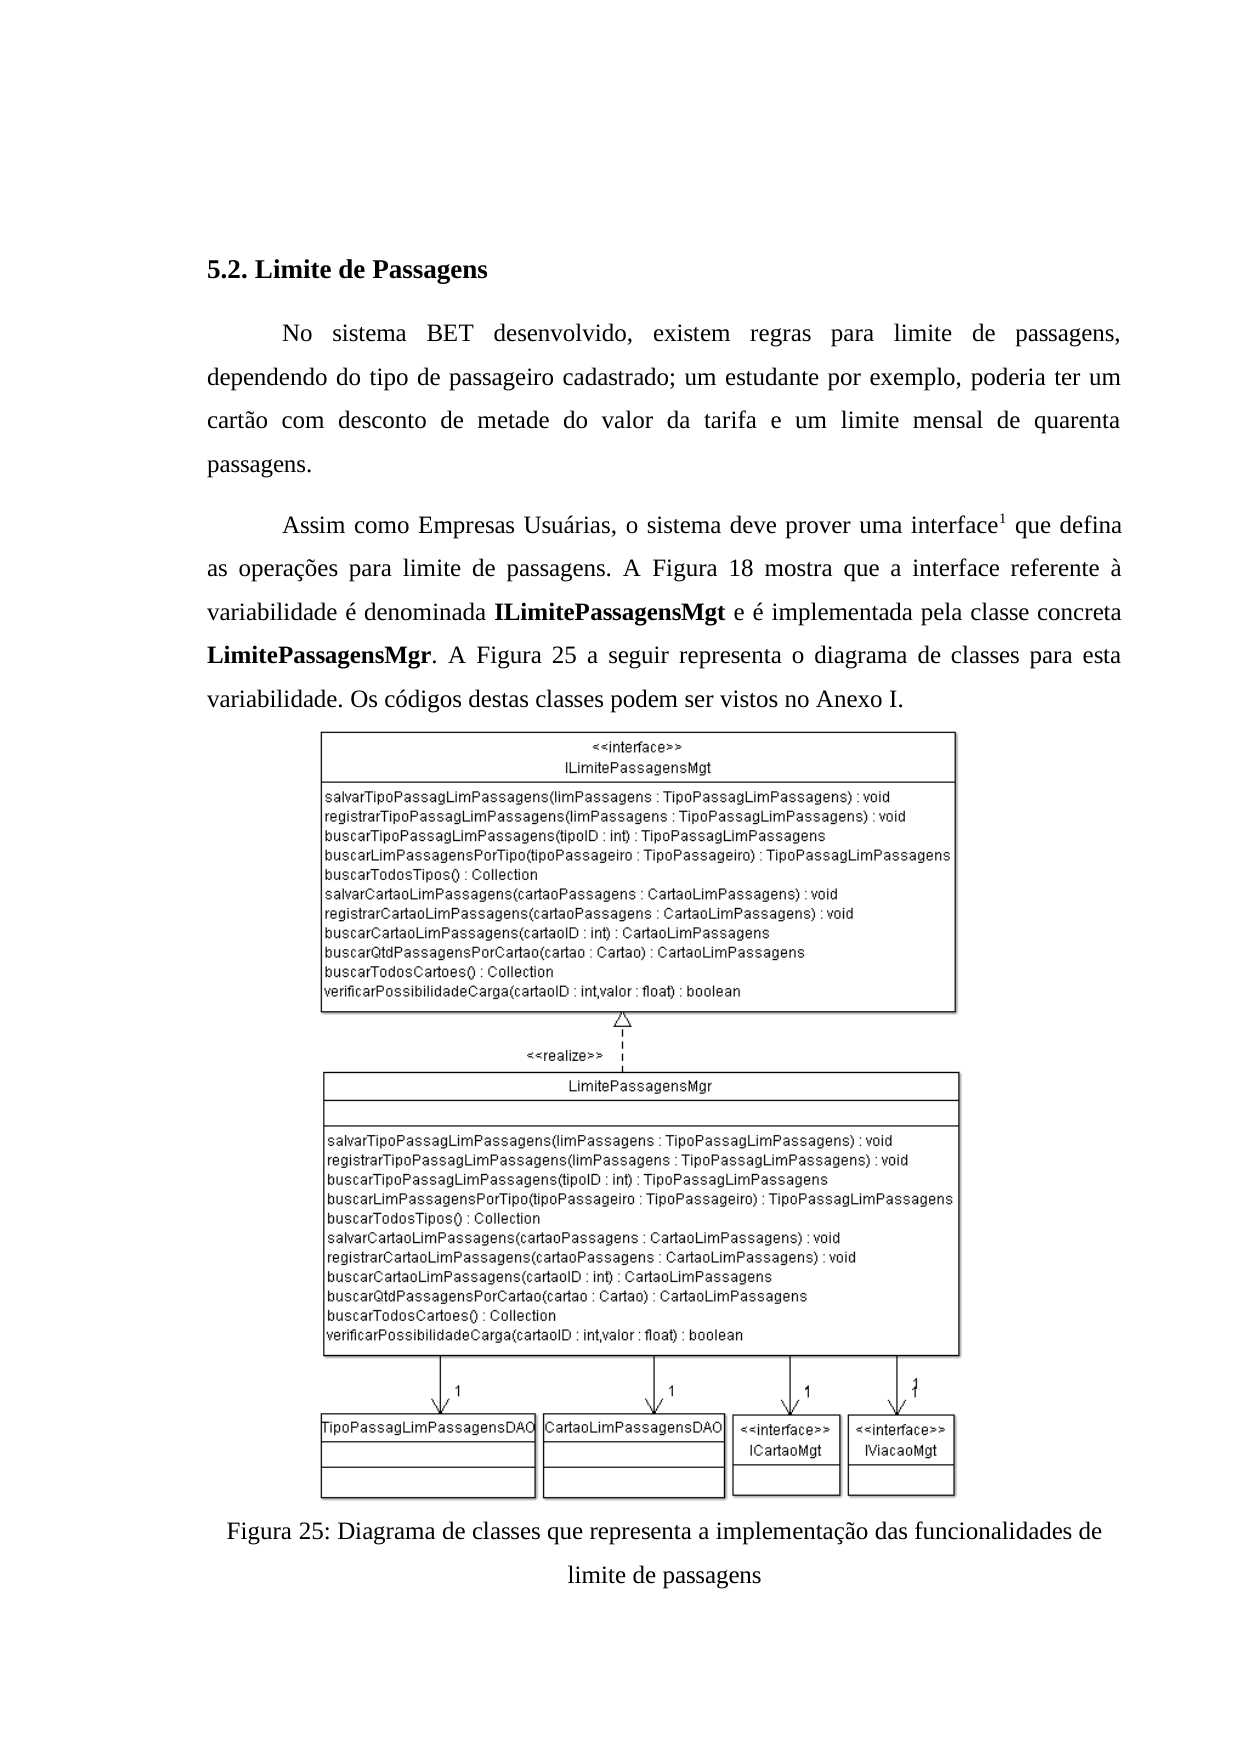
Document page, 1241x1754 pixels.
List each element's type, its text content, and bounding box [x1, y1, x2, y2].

picture [316, 727, 1013, 1502]
text Figura 25: Diagrama de classes que representa a implementação das funcionalidades de limite de passagens [207, 745, 1122, 1588]
text Assim como Empresas Usuárias, o sistema deve prover uma interface1 que defina as operações para limite de passagens. A Figura 18 mostra que a interface referente à variabilidade é denominada ILimitePassagensMgt e é implementada pela classe concreta LimitePassagensMgr. A Figura 25 a seguir representa o diagrama de classes para esta variabilidade. Os códigos destas classes podem ser vistos no Anexo I. [207, 510, 1122, 713]
text 5.2. Limite de Passagens [207, 253, 1122, 284]
text No sistema BET desenvolvido, existem regras para limite de passagens, dependendo do tipo de passageiro cadastrado; um estudante por exemplo, poderia ter um cartão com desconto de metade do valor da tarifa e um limite mensal de quarenta passagens. [207, 318, 1122, 477]
